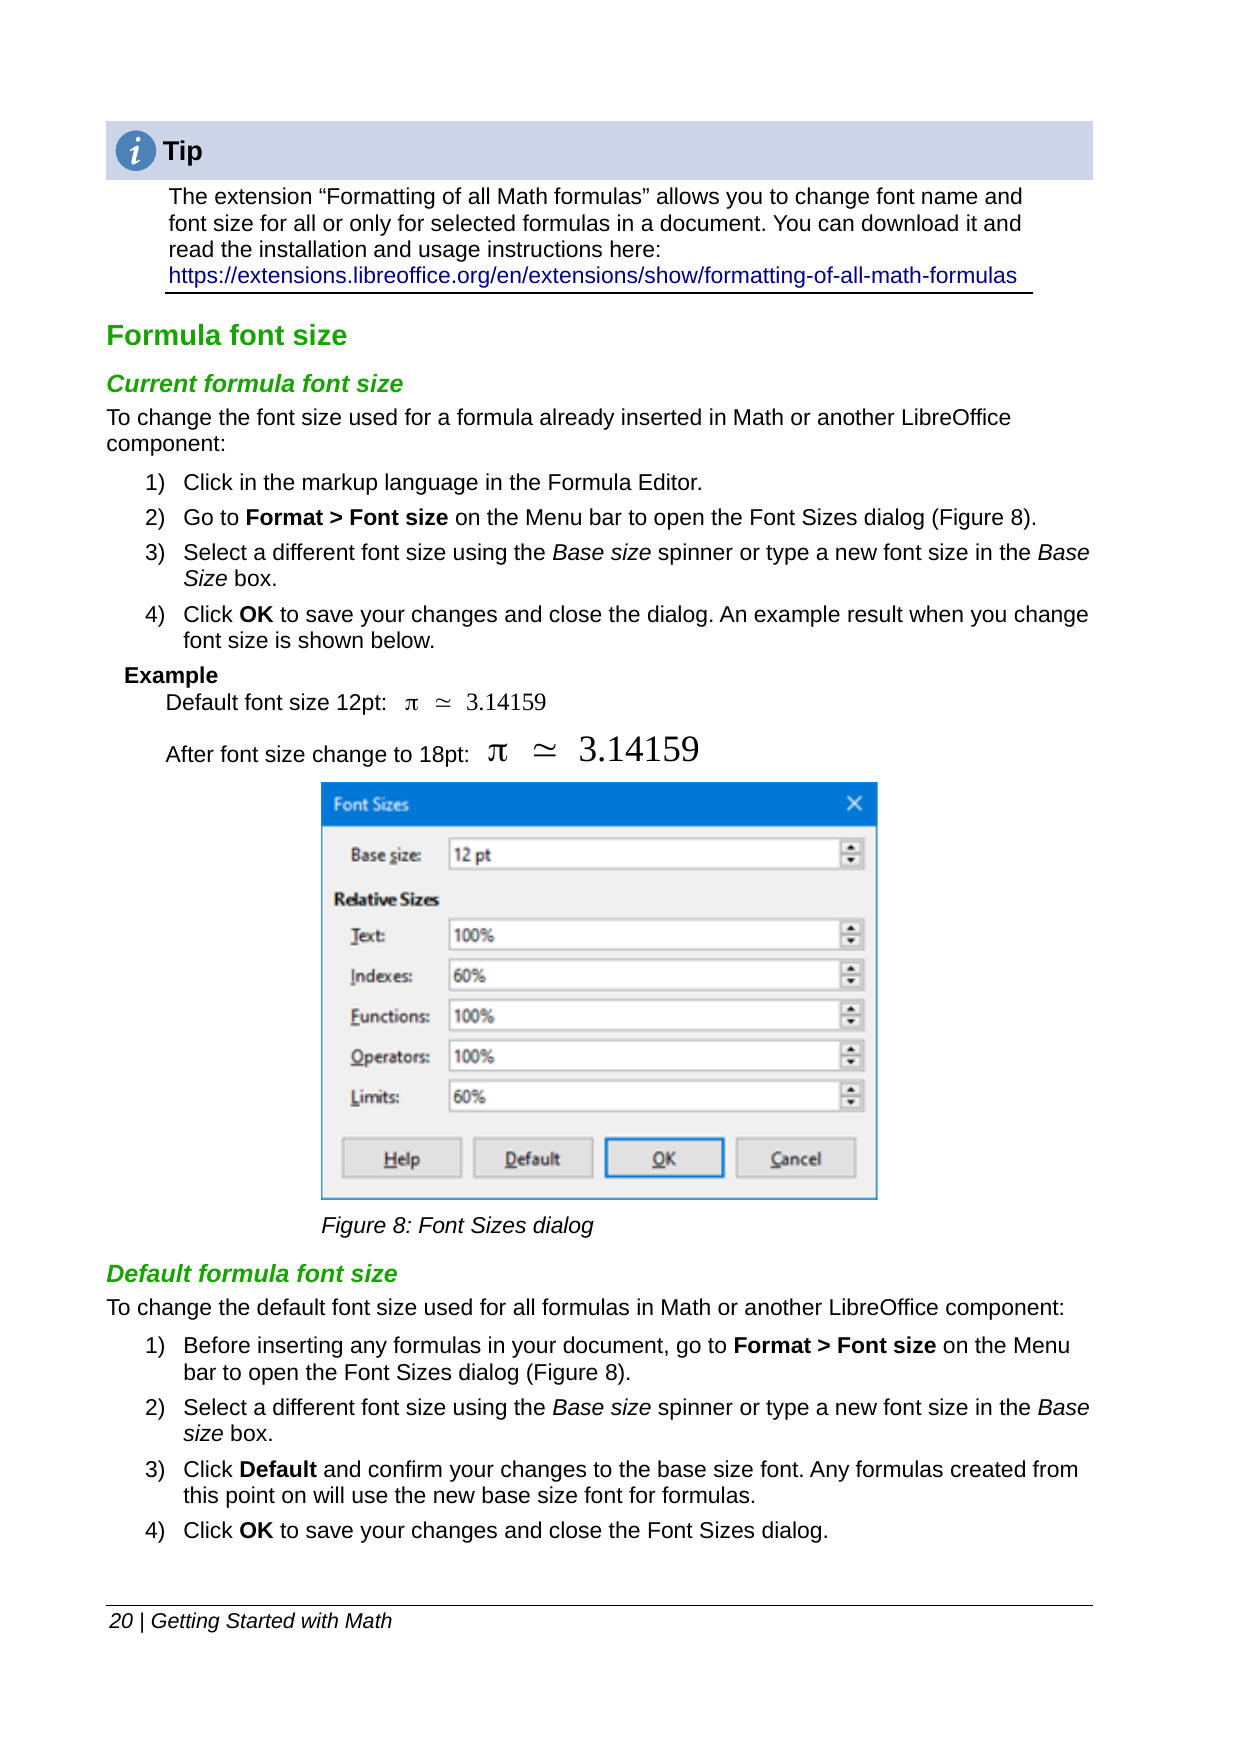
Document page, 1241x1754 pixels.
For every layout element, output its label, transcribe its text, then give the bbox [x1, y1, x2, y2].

list Click OK to save your changes and close the dialog. An example result when you change font size is shown below. [165, 601, 1093, 653]
list Click Default and confirm your changes to the base size font. Any formulas created from this point on will use the new base size font for formulas. [165, 1456, 1093, 1508]
picture [321, 782, 878, 1200]
list Click OK to save your changes and close the Font Sizes dialog. [165, 1517, 1093, 1543]
list Before inserting any formulas in your document, go to Format > Font size on the Menu bar to open the Font Sizes dialog (Figure 8). [165, 1332, 1093, 1385]
list Select a different font size using the Base size spinner or type a new font size in the Base size box. [165, 1394, 1093, 1447]
text To change the font size used for a formula already inserted in Math or another LibreOffice component: [106, 403, 1093, 456]
list Select a different font size using the Base size spinner or type a new font size in the Base Size box. [165, 539, 1093, 592]
text Default font size 12pt: [165, 688, 1093, 716]
text To change the default font size used for all formulas in Math or another LibreOffice component: [106, 1294, 1093, 1320]
text After font size change to 18pt: [165, 729, 1093, 770]
subtitle Tip [106, 121, 1093, 180]
subtitle Default formula font size [106, 1259, 1093, 1288]
subtitle Formula font size [106, 317, 1093, 351]
list Go to Format > Font size on the Menu bar to open the Font Sizes dialog (Figure 8). [165, 504, 1093, 530]
text The extension “Formatting of all Math formulas” allows you to change font name and font size for all or only for selected formulas in a document. You can download it and read the installation and usage instructions here: https://extensions.libreoffice.org/en/extensions/show/formatting-of-all-math-formulas [165, 180, 1033, 292]
text Example [124, 662, 1093, 688]
subtitle Current formula font size [106, 369, 1093, 397]
list Click in the markup language in the Formula Editor. [165, 469, 1093, 495]
text Figure 8: Font Sizes dialog [321, 1212, 878, 1238]
